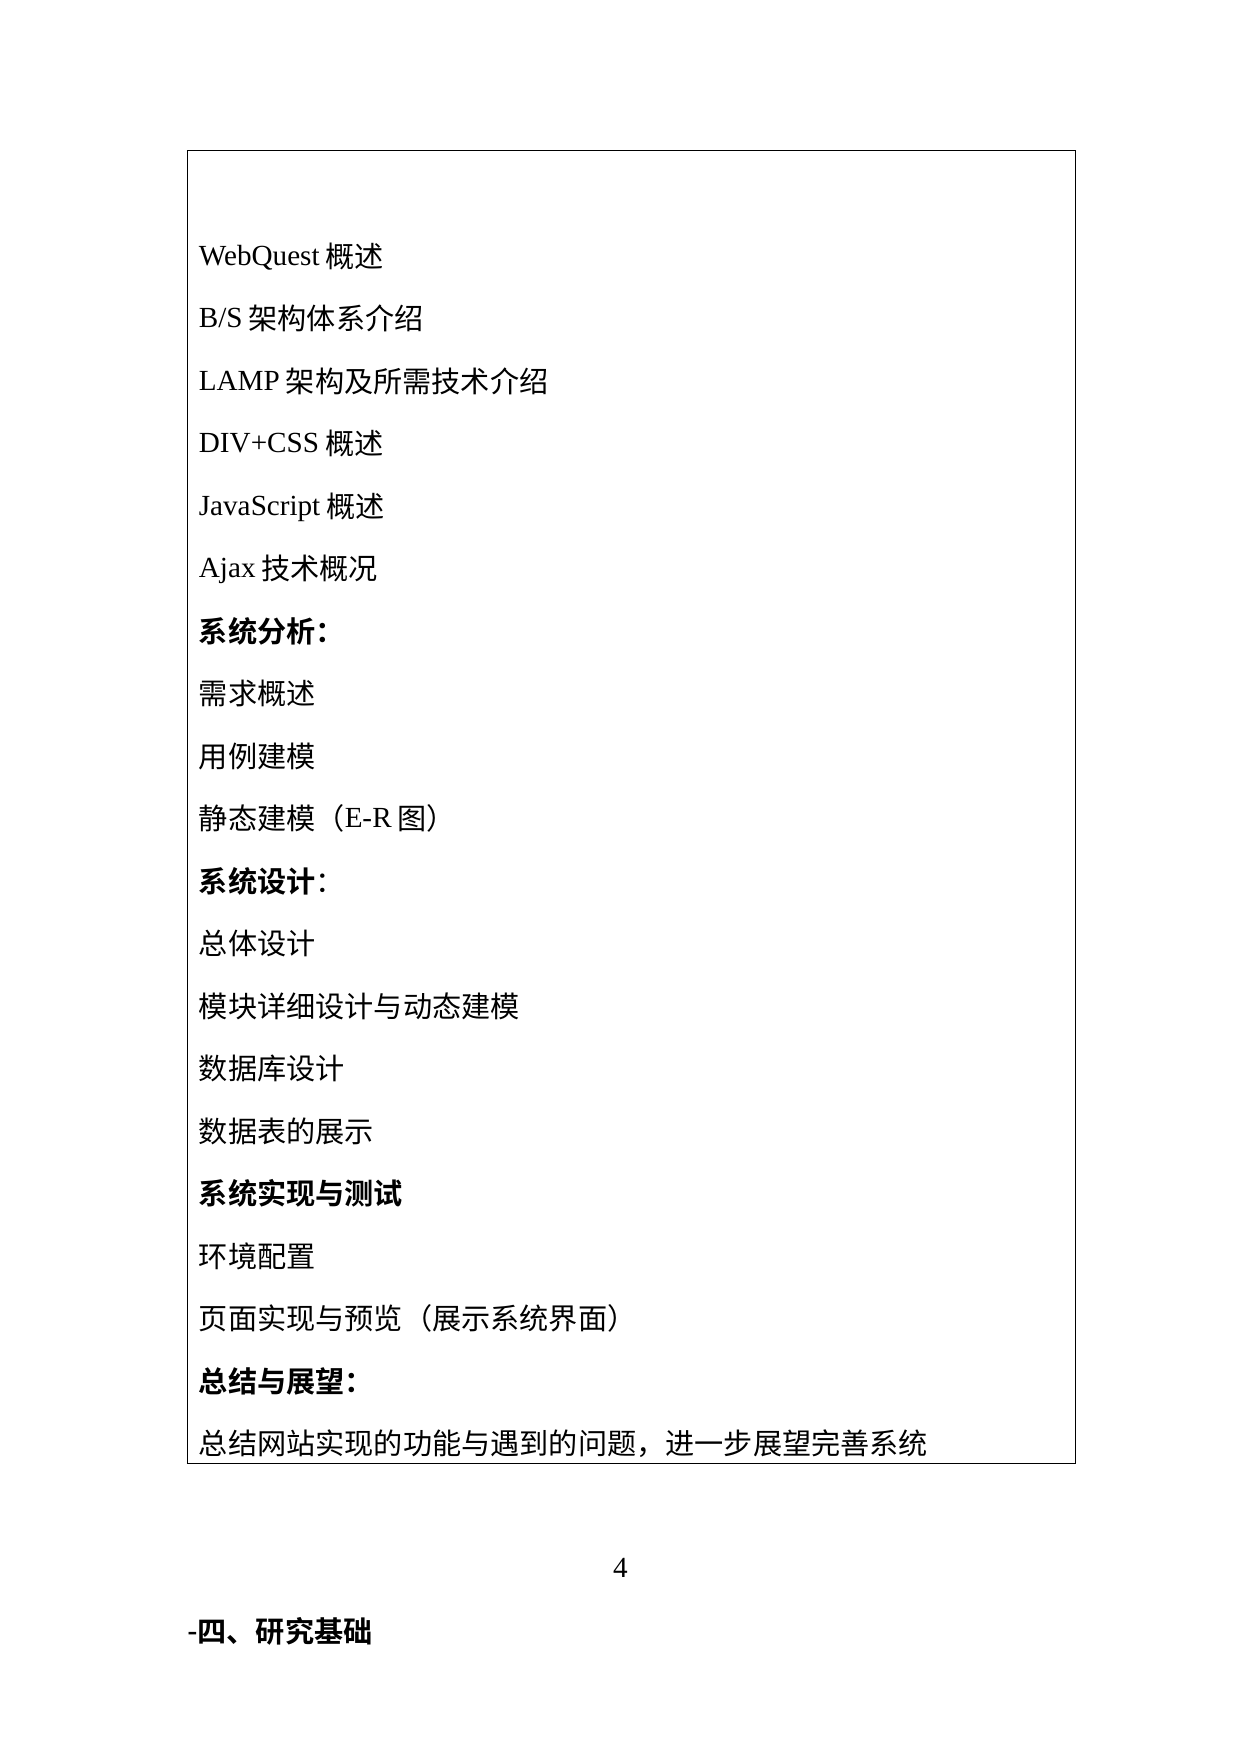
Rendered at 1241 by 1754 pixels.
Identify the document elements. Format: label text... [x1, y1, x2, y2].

text 4 [187, 1525, 1053, 1588]
table_header WebQuest概述 B/S架构体系介绍 LAMP架构及所需技术介绍 DIV+CSS概述 JavaScript概述 Ajax技术概况 系统分析： 需求概述 用例建模 静态建模（E-R图） 系统设计： 总体设计 模块详细设计与动态建模 数据库设计 数据表的展示 系统实现与测试 环境配置 页面实现与预览（展示系统界面） 总结与展望： 总结网站实现的功能与遇到的问题，进一步展望完善系统 [188, 151, 1075, 1463]
text -四、研究基础 [187, 1588, 1053, 1650]
